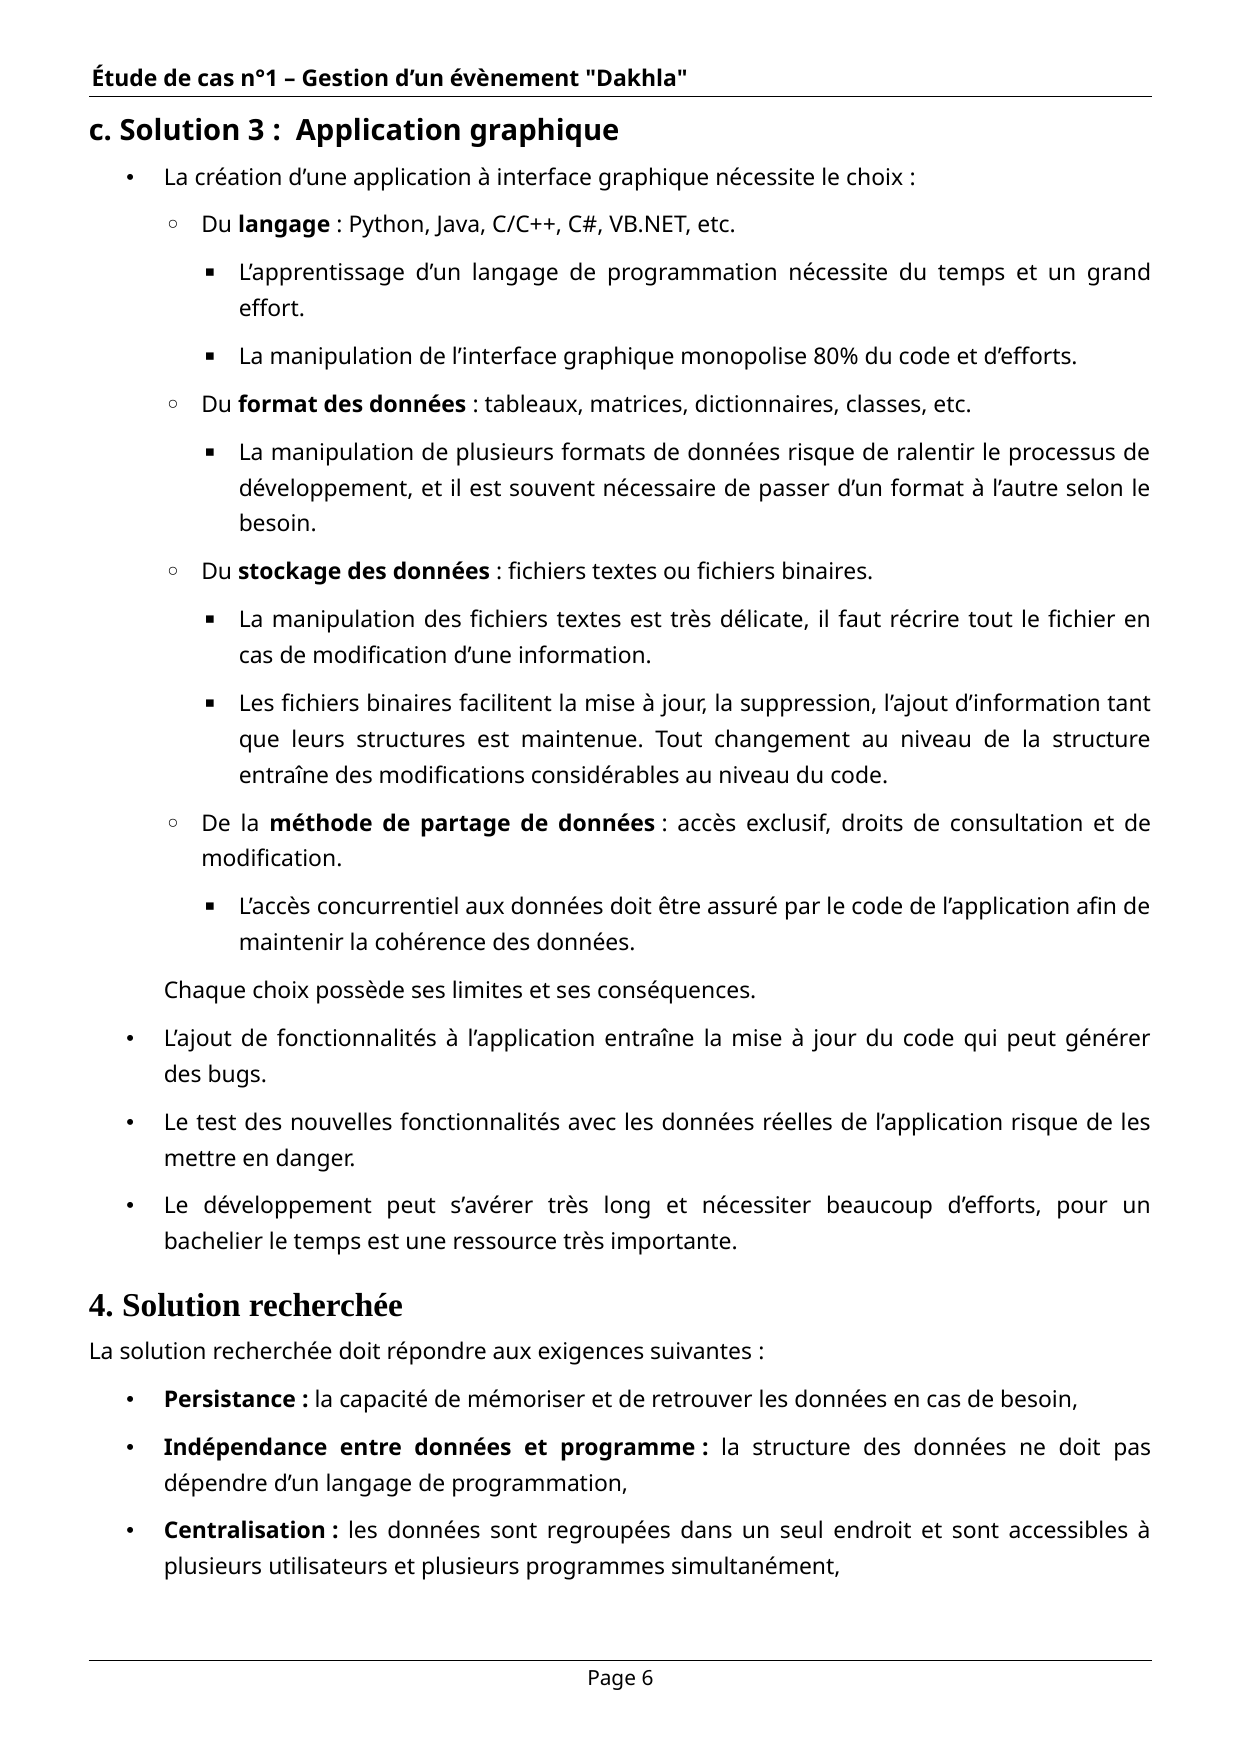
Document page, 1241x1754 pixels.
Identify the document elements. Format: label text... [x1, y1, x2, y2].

list Du stockage des données : fichiers textes ou fichiers binaires. [163, 555, 1152, 586]
list La manipulation de plusieurs formats de données risque de ralentir le processus de développement, et il est souvent nécessaire de passer d’un format à l’autre selon le besoin. [201, 436, 1152, 539]
list Indépendance entre données et programme : la structure des données ne doit pas dépendre d’un langage de programmation, [126, 1431, 1152, 1498]
list Le développement peut s’avérer très long et nécessiter beaucoup d’efforts, pour un bachelier le temps est une ressource très importante. [126, 1189, 1152, 1256]
list L’ajout de fonctionnalités à l’application entraîne la mise à jour du code qui peut générer des bugs. [126, 1022, 1152, 1089]
list Persistance : la capacité de mémoriser et de retrouver les données en cas de besoin, [126, 1383, 1152, 1414]
list La manipulation des fichiers textes est très délicate, il faut récrire tout le fichier en cas de modification d’une information. [201, 603, 1152, 670]
subtitle 4. Solution recherchée [88, 1285, 1152, 1323]
list Du langage : Python, Java, C/C++, C#, VB.NET, etc. [163, 208, 1152, 239]
list L’accès concurrentiel aux données doit être assuré par le code de l’application afin de maintenir la cohérence des données. [201, 890, 1152, 957]
list Du format des données : tableaux, matrices, dictionnaires, classes, etc. [163, 388, 1152, 419]
list Centralisation : les données sont regroupées dans un seul endroit et sont accessibles à plusieurs utilisateurs et plusieurs programmes simultanément, [126, 1514, 1152, 1582]
list L’apprentissage d’un langage de programmation nécessite du temps et un grand effort. [201, 256, 1152, 323]
subtitle c. Solution 3 : Application graphique [88, 109, 1152, 149]
list Chaque choix possède ses limites et ses conséquences. [126, 974, 1152, 1005]
list Le test des nouvelles fonctionnalités avec les données réelles de l’application risque de les mettre en danger. [126, 1106, 1152, 1173]
list Les fichiers binaires facilitent la mise à jour, la suppression, l’ajout d’information tant que leurs structures est maintenue. Tout changement au niveau de la structure entraîne des modifications considérables au niveau du code. [201, 687, 1152, 790]
list De la méthode de partage de données : accès exclusif, droits de consultation et de modification. [163, 806, 1152, 874]
list La manipulation de l’interface graphique monopolise 80% du code et d’efforts. [201, 340, 1152, 371]
list La création d’une application à interface graphique nécessite le choix : [126, 161, 1152, 192]
text La solution recherchée doit répondre aux exigences suivantes : [88, 1335, 1152, 1366]
